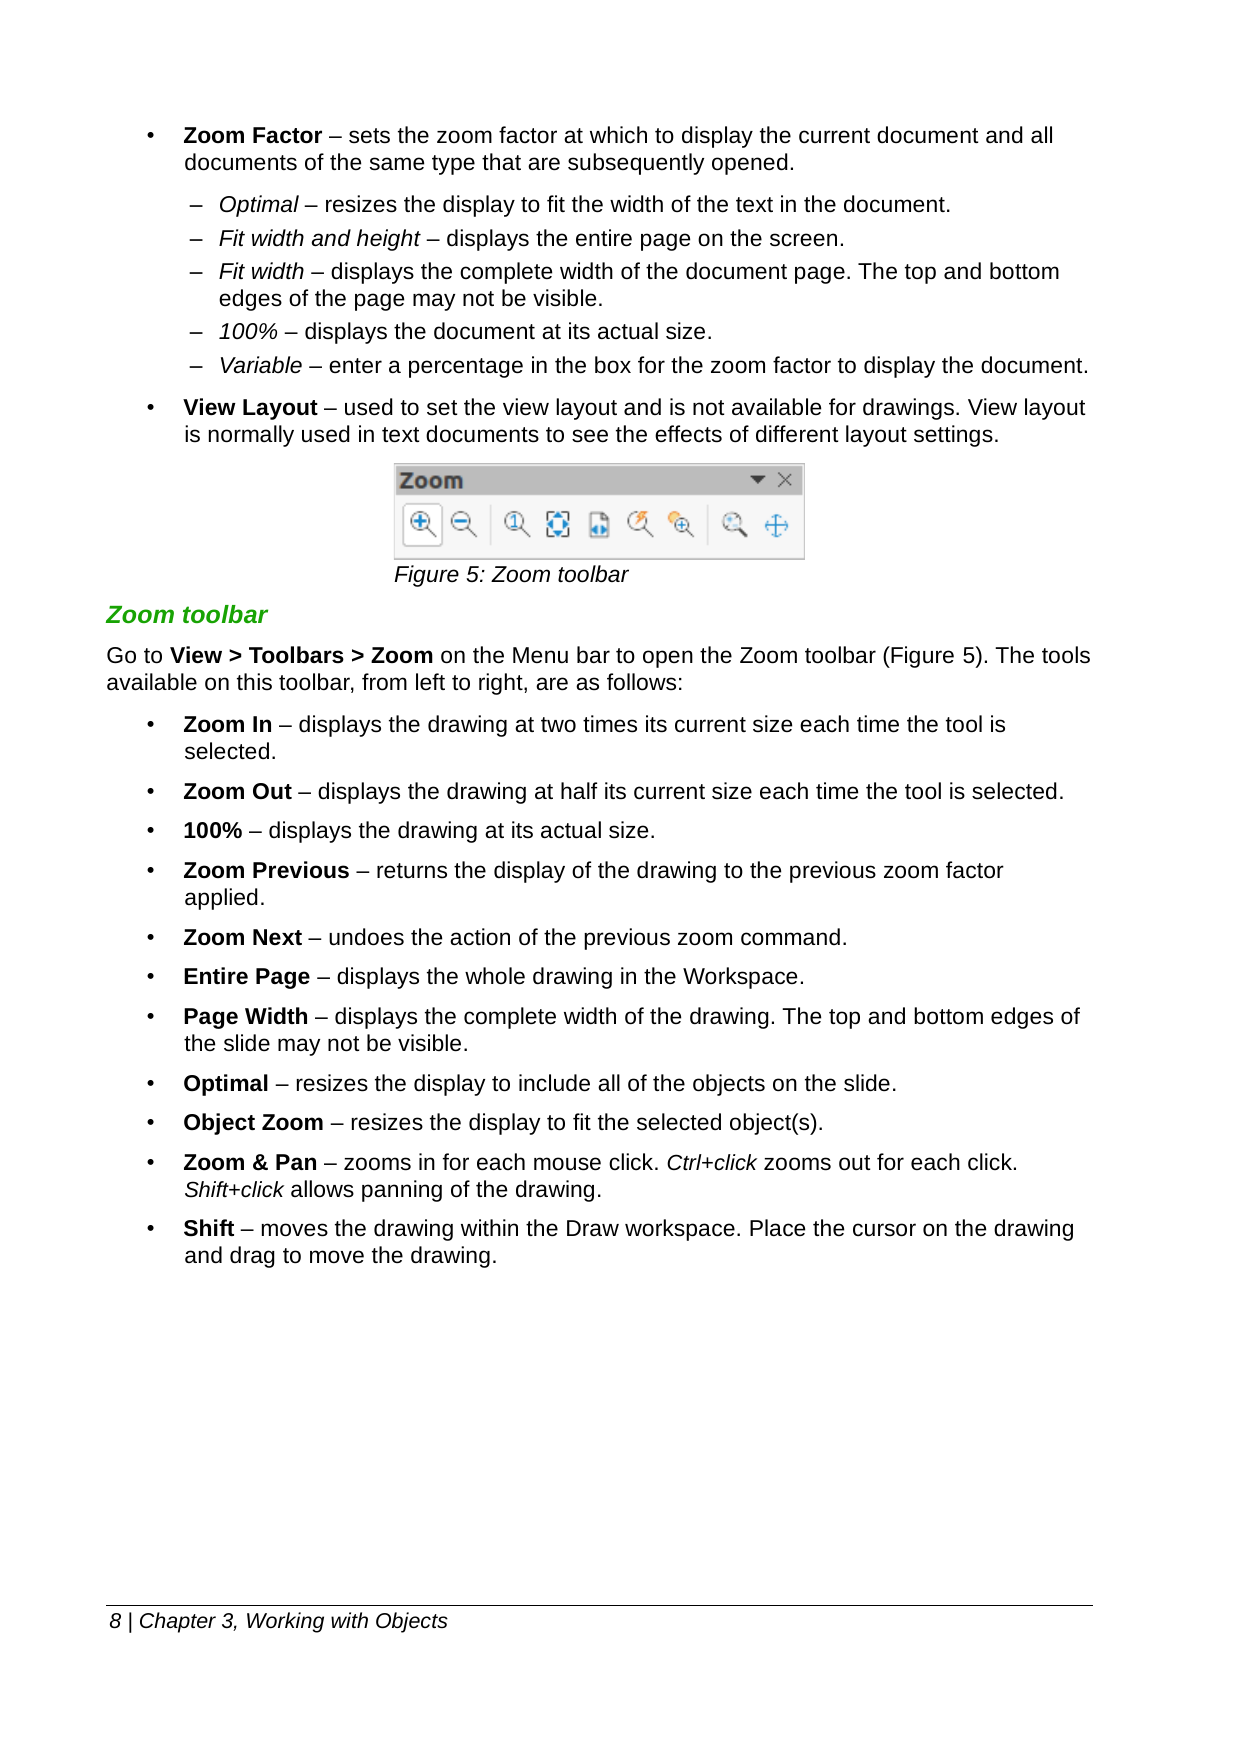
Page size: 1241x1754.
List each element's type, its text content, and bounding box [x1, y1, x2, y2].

list Fit width and height – displays the entire page on the screen. [189, 224, 1093, 251]
list Entire Page – displays the whole drawing in the Workspace. [144, 960, 1093, 990]
picture [393, 463, 805, 560]
list Zoom Next – undoes the action of the previous zoom command. [144, 920, 1093, 950]
list 100% – displays the document at its actual size. [189, 318, 1093, 345]
list Zoom Previous – returns the display of the drawing to the previous zoom factor applied. [144, 853, 1093, 911]
list Fit width – displays the complete width of the document page. The top and bottom edges of the page may not be visible. [189, 257, 1093, 311]
list Object Zoom – resizes the display to fit the selected object(s). [144, 1106, 1093, 1136]
subtitle Zoom toolbar [106, 599, 1093, 628]
list Zoom Out – displays the drawing at half its current size each time the tool is selected. [144, 774, 1093, 804]
list Zoom Factor – sets the zoom factor at which to display the current document and all documents of the same type that are subsequently opened. [144, 118, 1093, 178]
list Zoom & Pan – zooms in for each mouse click. Ctrl+click zooms out for each click. Shift+click allows panning of the drawing. [144, 1145, 1093, 1202]
text Go to View > Toolbars > Zoom on the Menu bar to open the Zoom toolbar (Figure 5). The tools available on this toolbar, from left to right, are as follows: [106, 641, 1093, 695]
list Zoom In – displays the drawing at two times its current size each time the tool is selected. [144, 708, 1093, 765]
list Shift – moves the drawing within the Draw workspace. Place the cursor on the drawing and drag to move the drawing. [144, 1212, 1093, 1272]
list View Layout – used to set the view layout and is not available for drawings. View layout is normally used in text documents to see the effects of different layout settings. [144, 391, 1093, 451]
list Variable – enter a percentage in the box for the zoom factor to display the document. [189, 351, 1093, 378]
list Optimal – resizes the display to include all of the objects on the slide. [144, 1066, 1093, 1096]
list Page Width – displays the complete width of the drawing. The top and bottom edges of the slide may not be visible. [144, 999, 1093, 1056]
list Optimal – resizes the display to fit the width of the text in the document. [189, 191, 1093, 218]
text Figure 5: Zoom toolbar [394, 560, 805, 587]
list 100% – displays the drawing at its actual size. [144, 814, 1093, 844]
